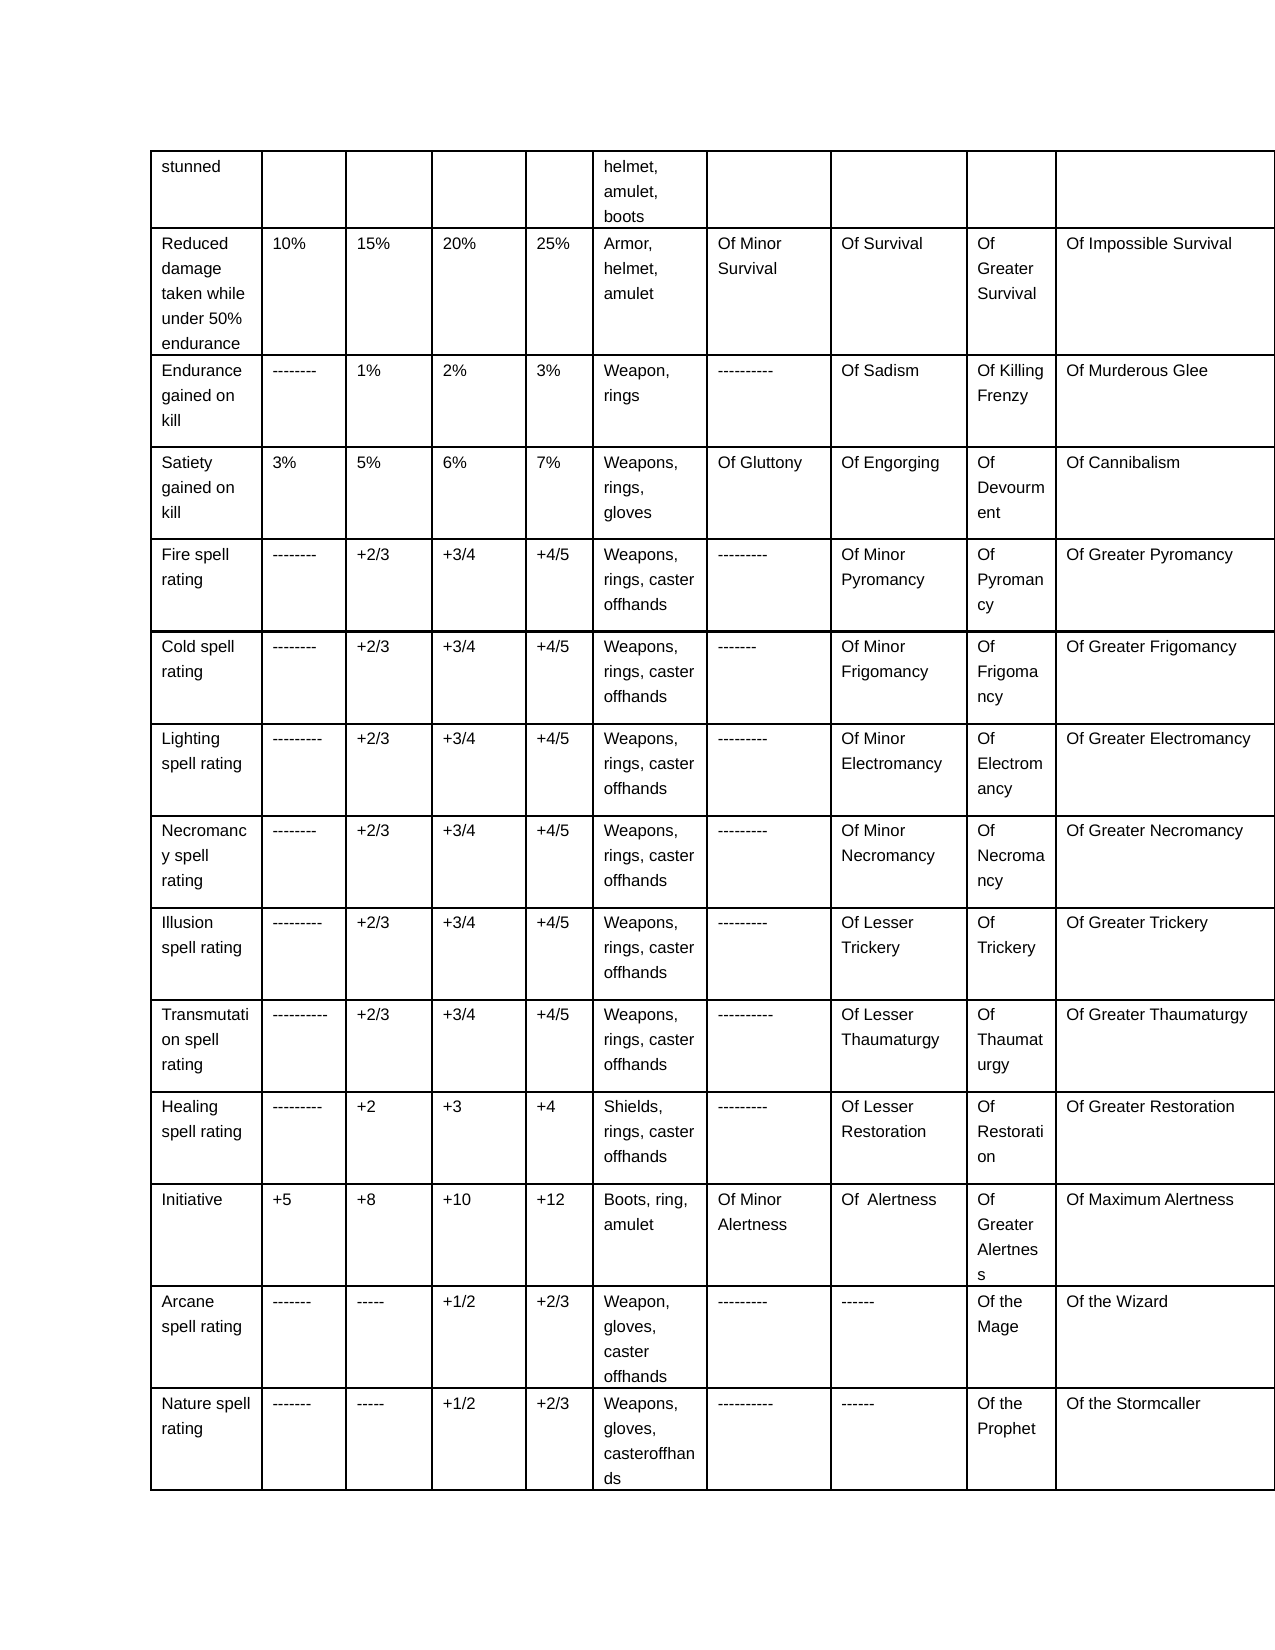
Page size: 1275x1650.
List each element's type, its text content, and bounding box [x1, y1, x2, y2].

table_cell +2/3 [347, 540, 431, 630]
table_cell ---------- [708, 1389, 830, 1489]
table_cell Of the Prophet [968, 1389, 1055, 1489]
table_cell +2/3 [347, 633, 431, 722]
table_cell Of Minor Frigomancy [832, 633, 966, 722]
table_cell Of Minor Necromancy [832, 817, 966, 907]
table_cell Satiety gained on kill [152, 448, 261, 538]
table_cell +2/3 [527, 1389, 592, 1489]
table_cell ----- [347, 1389, 431, 1489]
table_cell Of Killing Frenzy [968, 356, 1055, 446]
table_cell Of Greater Restoration [1057, 1093, 1274, 1183]
table_cell Reduced damage taken while under 50% endurance [152, 229, 261, 354]
table_cell Of Pyromancy [968, 540, 1055, 630]
table_cell ------- [263, 1287, 345, 1387]
table_cell Necromancy spell rating [152, 817, 261, 907]
table_cell Of Maximum Alertness [1057, 1185, 1274, 1285]
table_cell Arcane spell rating [152, 1287, 261, 1387]
table_cell [527, 152, 592, 227]
table_cell Nature spell rating [152, 1389, 261, 1489]
table_cell +3/4 [433, 909, 525, 999]
table_cell stunned [152, 152, 261, 227]
table_cell ---------- [263, 1001, 345, 1091]
table_cell +4/5 [527, 725, 592, 814]
table_cell Transmutation spell rating [152, 1001, 261, 1091]
table_cell Of Gluttony [708, 448, 830, 538]
table_cell Shields, rings, caster offhands [594, 1093, 706, 1183]
table_cell ---------- [708, 356, 830, 446]
table_cell ------- [347, 152, 431, 227]
table_cell Of the Wizard [1057, 1287, 1274, 1387]
table_cell Weapons, gloves, casteroffhands [594, 1389, 706, 1489]
table_cell +2/3 [347, 1001, 431, 1091]
table_cell Illusion spell rating [152, 909, 261, 999]
table_cell 5% [347, 448, 431, 538]
table_cell --------- [708, 540, 830, 630]
table_cell Of Thaumaturgy [968, 1001, 1055, 1091]
table_cell Weapons, rings, caster offhands [594, 909, 706, 999]
table_cell +3/4 [433, 725, 525, 814]
table_cell Weapons, rings, caster offhands [594, 817, 706, 907]
table_cell Of Survival [832, 229, 966, 354]
table_cell Endurance gained on kill [152, 356, 261, 446]
table_cell ---------- [708, 1001, 830, 1091]
table_cell Boots, ring, amulet [594, 1185, 706, 1285]
table_cell +12 [527, 1185, 592, 1285]
table_cell Of Necromancy [968, 817, 1055, 907]
table_cell Of Restoration [968, 1093, 1055, 1183]
table_cell +3 [433, 1093, 525, 1183]
table_cell +2/3 [347, 817, 431, 907]
table_cell Of Frigomancy [968, 633, 1055, 722]
table_cell +2/3 [527, 1287, 592, 1387]
table_cell Of Trickery [968, 909, 1055, 999]
table_cell Lighting spell rating [152, 725, 261, 814]
table_cell Of Minor Pyromancy [832, 540, 966, 630]
table_cell +3/4 [433, 540, 525, 630]
table_cell Of Sadism [832, 356, 966, 446]
table_cell --------- [708, 1287, 830, 1387]
table_cell 2% [433, 356, 525, 446]
table_cell Weapons, rings, caster offhands [594, 1001, 706, 1091]
table_cell -------- [263, 356, 345, 446]
table_cell Weapons, rings, gloves [594, 448, 706, 538]
table_cell Weapons, rings, caster offhands [594, 725, 706, 814]
table_cell 15% [347, 229, 431, 354]
table_cell 1% [347, 356, 431, 446]
table_cell +4/5 [527, 817, 592, 907]
table_cell Of Greater Alertness [968, 1185, 1055, 1285]
table_cell Of Devourment [968, 448, 1055, 538]
table_cell +4/5 [527, 909, 592, 999]
table_cell Of Electromancy [968, 725, 1055, 814]
table_cell Armor, helmet, amulet [594, 229, 706, 354]
table_cell +1/2 [433, 1287, 525, 1387]
table_cell --------- [708, 725, 830, 814]
table_cell Of Lesser Thaumaturgy [832, 1001, 966, 1091]
table_cell helmet, amulet, boots [594, 152, 706, 227]
table_cell Of Lesser Trickery [832, 909, 966, 999]
table_cell ----- [347, 1287, 431, 1387]
table_cell Cold spell rating [152, 633, 261, 722]
table_cell -------- [968, 152, 1055, 227]
table_cell Healing spell rating [152, 1093, 261, 1183]
table_cell Of Greater Necromancy [1057, 817, 1274, 907]
table_cell +2/3 [347, 725, 431, 814]
table_cell -------- [433, 152, 525, 227]
table_cell Of Minor Alertness [708, 1185, 830, 1285]
table_cell +2 [347, 1093, 431, 1183]
table_cell --------- [263, 909, 345, 999]
table_cell -------- [263, 540, 345, 630]
table_cell Of Greater Trickery [1057, 909, 1274, 999]
table_cell Of Minor Electromancy [832, 725, 966, 814]
table_cell +3/4 [433, 817, 525, 907]
table_cell +4/5 [527, 540, 592, 630]
table_cell Of Greater Electromancy [1057, 725, 1274, 814]
table_cell Of Greater Thaumaturgy [1057, 1001, 1274, 1091]
table_cell -------- [263, 817, 345, 907]
table_cell Weapon, rings [594, 356, 706, 446]
table_cell +4/5 [527, 1001, 592, 1091]
table_cell --------- [708, 909, 830, 999]
table_cell -------- [263, 633, 345, 722]
table_cell +1/2 [433, 1389, 525, 1489]
table_cell Of the Mage [968, 1287, 1055, 1387]
table_cell +4/5 [527, 633, 592, 722]
table_cell 3% [527, 356, 592, 446]
table_cell 7% [527, 448, 592, 538]
table_cell 6% [433, 448, 525, 538]
table_cell ------- [708, 633, 830, 722]
table_cell Of Lesser Restoration [832, 1093, 966, 1183]
table_cell 3% [263, 448, 345, 538]
table_cell --------- [263, 1093, 345, 1183]
table_cell Of Greater Survival [968, 229, 1055, 354]
table_cell +5 [263, 1185, 345, 1285]
table_cell Of the Stormcaller [1057, 1389, 1274, 1489]
table_cell +10 [433, 1185, 525, 1285]
table_cell +3/4 [433, 1001, 525, 1091]
table_cell Of Impossible Survival [1057, 229, 1274, 354]
table_cell Of Engorging [832, 448, 966, 538]
table_cell 10% [263, 229, 345, 354]
table_cell Weapon, gloves, caster offhands [594, 1287, 706, 1387]
table_cell ------- [263, 1389, 345, 1489]
table_cell --------- [708, 817, 830, 907]
table_cell +2/3 [347, 909, 431, 999]
table_cell 20% [433, 229, 525, 354]
table_cell ------- [832, 152, 966, 227]
table_cell +8 [347, 1185, 431, 1285]
table_cell +4 [527, 1093, 592, 1183]
table_cell Of Minor Survival [708, 229, 830, 354]
table_cell Weapons, rings, caster offhands [594, 633, 706, 722]
table_cell Fire spell rating [152, 540, 261, 630]
table_cell Weapons, rings, caster offhands [594, 540, 706, 630]
table_cell ------- [263, 152, 345, 227]
table_cell [1057, 152, 1274, 227]
table_cell --------- [263, 725, 345, 814]
table_cell Of Greater Frigomancy [1057, 633, 1274, 722]
table_cell --------- [708, 1093, 830, 1183]
table_cell +3/4 [433, 633, 525, 722]
table_cell Of Cannibalism [1057, 448, 1274, 538]
table_cell Of Alertness [832, 1185, 966, 1285]
table_cell -------- [708, 152, 830, 227]
table_cell Initiative [152, 1185, 261, 1285]
table_cell ------ [832, 1389, 966, 1489]
table_cell 25% [527, 229, 592, 354]
table_cell ------ [832, 1287, 966, 1387]
table_cell Of Greater Pyromancy [1057, 540, 1274, 630]
table_cell Of Murderous Glee [1057, 356, 1274, 446]
